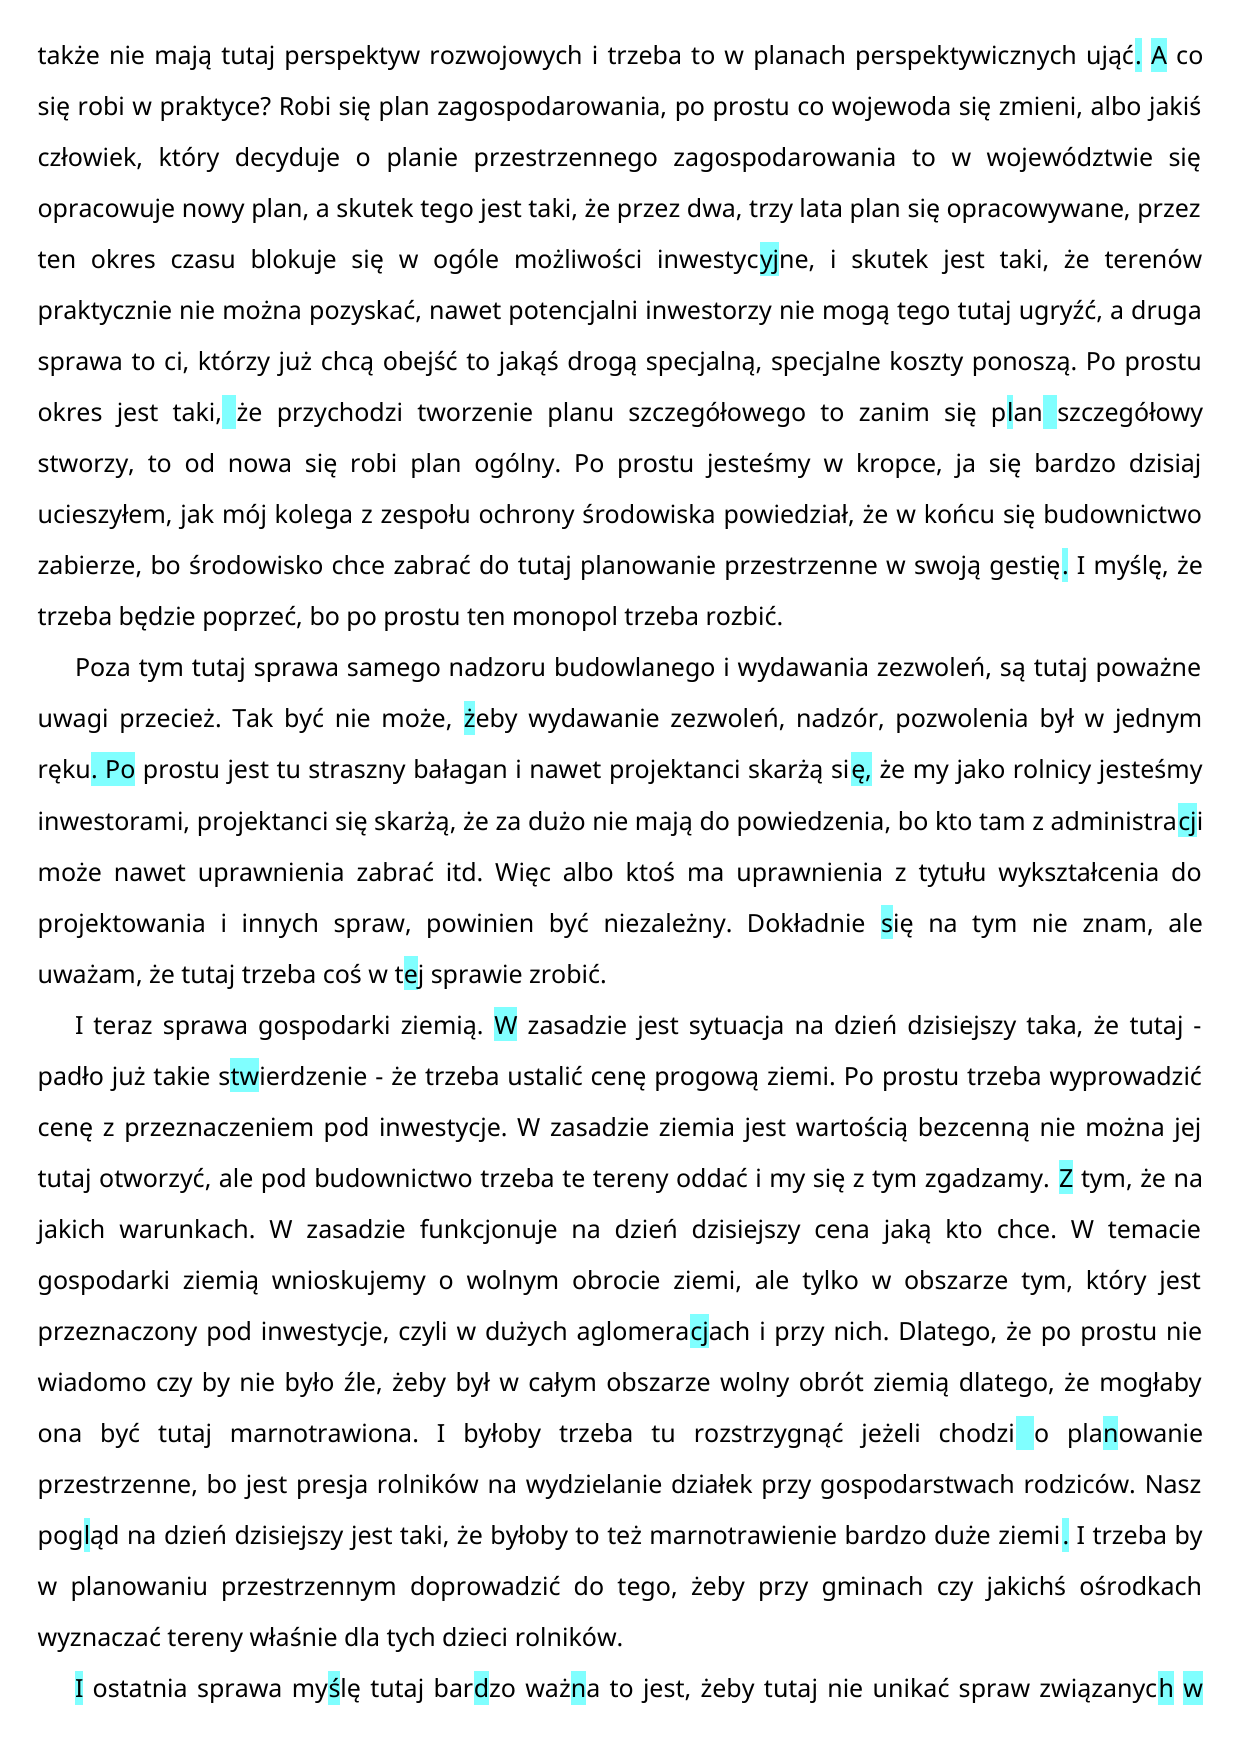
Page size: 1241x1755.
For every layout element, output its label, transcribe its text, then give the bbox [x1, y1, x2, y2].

text Poza tym tutaj sprawa samego nadzoru budowlanego i wydawania zezwoleń, są tutaj poważne uwagi przecież. Tak być nie może, żeby wydawanie zezwoleń, nadzór, pozwolenia był w jednym ręku. Po prostu jest tu straszny bałagan i nawet projektanci skarżą się, że my jako rolnicy jesteśmy inwestorami, projektanci się skarżą, że za dużo nie mają do powiedzenia, bo kto tam z administracji może nawet uprawnienia zabrać itd. Więc albo ktoś ma uprawnienia z tytułu wykształcenia do projektowania i innych spraw, powinien być niezależny. Dokładnie się na tym nie znam, ale uważam, że tutaj trzeba coś w tej sprawie zrobić. [37, 650, 1203, 990]
text I teraz sprawa gospodarki ziemią. W zasadzie jest sytuacja na dzień dzisiejszy taka, że tutaj - padło już takie stwierdzenie - że trzeba ustalić cenę progową ziemi. Po prostu trzeba wyprowadzić cenę z przeznaczeniem pod inwestycje. W zasadzie ziemia jest wartością bezcenną nie można jej tutaj otworzyć, ale pod budownictwo trzeba te tereny oddać i my się z tym zgadzamy. Z tym, że na jakich warunkach. W zasadzie funkcjonuje na dzień dzisiejszy cena jaką kto chce. W temacie gospodarki ziemią wnioskujemy o wolnym obrocie ziemi, ale tylko w obszarze tym, który jest przeznaczony pod inwestycje, czyli w dużych aglomeracjach i przy nich. Dlatego, że po prostu nie wiadomo czy by nie było źle, żeby był w całym obszarze wolny obrót ziemią dlatego, że mogłaby ona być tutaj marnotrawiona. I byłoby trzeba tu rozstrzygnąć jeżeli chodzi o planowanie przestrzenne, bo jest presja rolników na wydzielanie działek przy gospodarstwach rodziców. Nasz pogląd na dzień dzisiejszy jest taki, że byłoby to też marnotrawienie bardzo duże ziemi. I trzeba by w planowaniu przestrzennym doprowadzić do tego, żeby przy gminach czy jakichś ośrodkach wyznaczać tereny właśnie dla tych dzieci rolników. [37, 1007, 1203, 1654]
text I ostatnia sprawa myślę tutaj bardzo ważna to jest, żeby tutaj nie unikać spraw związanych w [37, 1671, 1203, 1705]
text także nie mają tutaj perspektyw rozwojowych i trzeba to w planach perspektywicznych ująć. A co się robi w praktyce? Robi się plan zagospodarowania, po prostu co wojewoda się zmieni, albo jakiś człowiek, który decyduje o planie przestrzennego zagospodarowania to w województwie się opracowuje nowy plan, a skutek tego jest taki, że przez dwa, trzy lata plan się opracowywane, przez ten okres czasu blokuje się w ogóle możliwości inwestycyjne, i skutek jest taki, że terenów praktycznie nie można pozyskać, nawet potencjalni inwestorzy nie mogą tego tutaj ugryźć, a druga sprawa to ci, którzy już chcą obejść to jakąś drogą specjalną, specjalne koszty ponoszą. Po prostu okres jest taki, że przychodzi tworzenie planu szczegółowego to zanim się plan szczegółowy stworzy, to od nowa się robi plan ogólny. Po prostu jesteśmy w kropce, ja się bardzo dzisiaj ucieszyłem, jak mój kolega z zespołu ochrony środowiska powiedział, że w końcu się budownictwo zabierze, bo środowisko chce zabrać do tutaj planowanie przestrzenne w swoją gestię. I myślę, że trzeba będzie poprzeć, bo po prostu ten monopol trzeba rozbić. [37, 37, 1203, 633]
